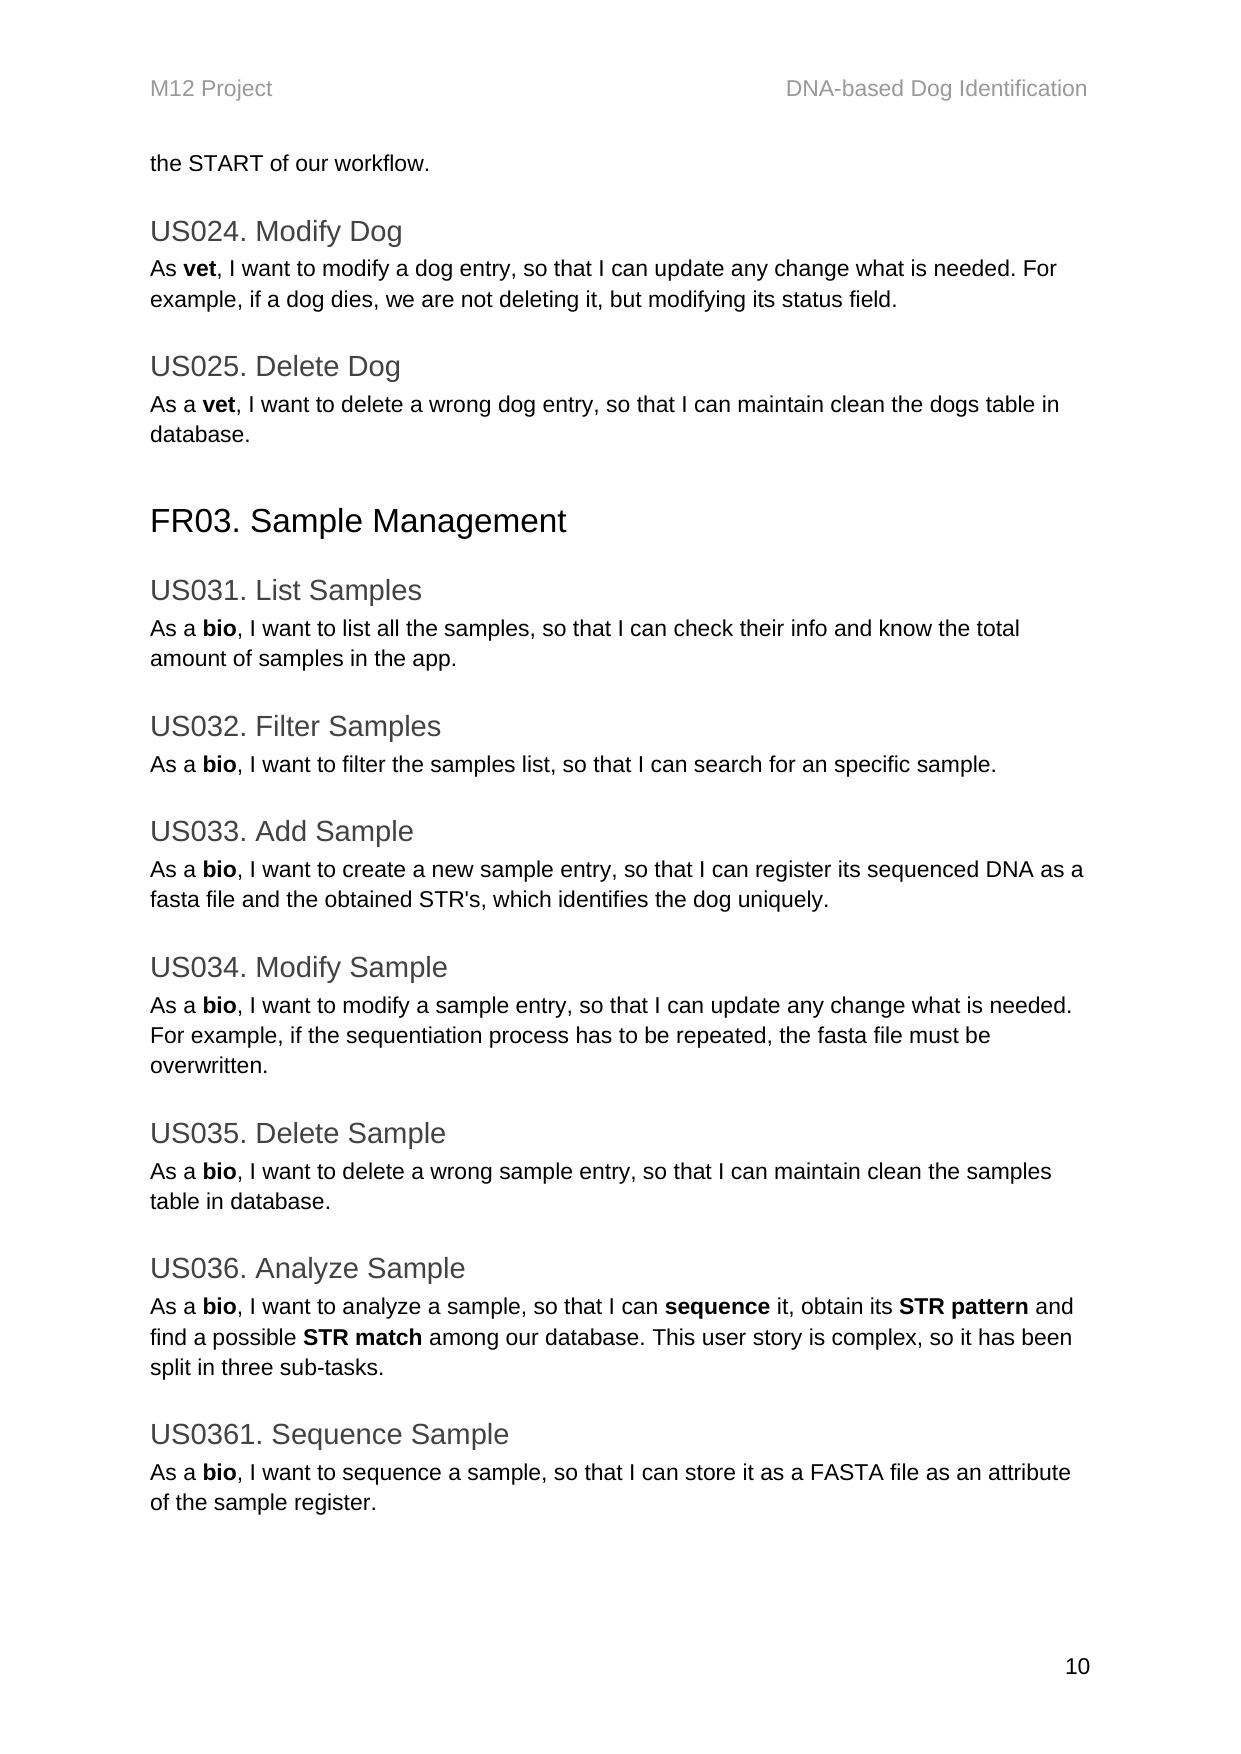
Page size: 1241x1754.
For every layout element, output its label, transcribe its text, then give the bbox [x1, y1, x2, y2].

text As a bio, I want to delete a wrong sample entry, so that I can maintain clean the samples table in database. [150, 1158, 1090, 1214]
subtitle FR03. Sample Management [150, 501, 1090, 540]
text the START of our workflow. [150, 150, 1090, 176]
subtitle US025. Delete Dog [150, 349, 1090, 383]
subtitle US024. Modify Dog [150, 213, 1090, 247]
subtitle US0361. Sequence Sample [150, 1417, 1090, 1451]
subtitle US035. Delete Sample [150, 1116, 1090, 1149]
text As a bio, I want to modify a sample entry, so that I can update any change what is needed. For example, if the sequentiation process has to be repeated, the fasta file must be overwritten. [150, 992, 1090, 1078]
text As vet, I want to modify a dog entry, so that I can update any change what is needed. For example, if a dog dies, we are not deleting it, but modifying its status field. [150, 255, 1090, 312]
subtitle US034. Modify Sample [150, 950, 1090, 983]
subtitle US032. Filter Samples [150, 709, 1090, 742]
text As a bio, I want to list all the samples, so that I can check their info and know the total amount of samples in the app. [150, 615, 1090, 672]
text As a bio, I want to filter the samples list, so that I can search for an specific sample. [150, 751, 1090, 777]
text As a bio, I want to create a new sample entry, so that I can register its sequenced DNA as a fasta file and the obtained STR's, which identifies the dog uniquely. [150, 856, 1090, 913]
text As a vet, I want to delete a wrong dog entry, so that I can maintain clean the dogs table in database. [150, 391, 1090, 448]
subtitle US031. List Samples [150, 573, 1090, 607]
subtitle US036. Analyze Sample [150, 1251, 1090, 1285]
text As a bio, I want to analyze a sample, so that I can sequence it, obtain its STR pattern and find a possible STR match among our database. This user story is complex, so it has been split in three sub-tasks. [150, 1293, 1090, 1380]
text As a bio, I want to sequence a sample, so that I can store it as a FASTA file as an attribute of the sample register. [150, 1459, 1090, 1516]
subtitle US033. Add Sample [150, 814, 1090, 848]
